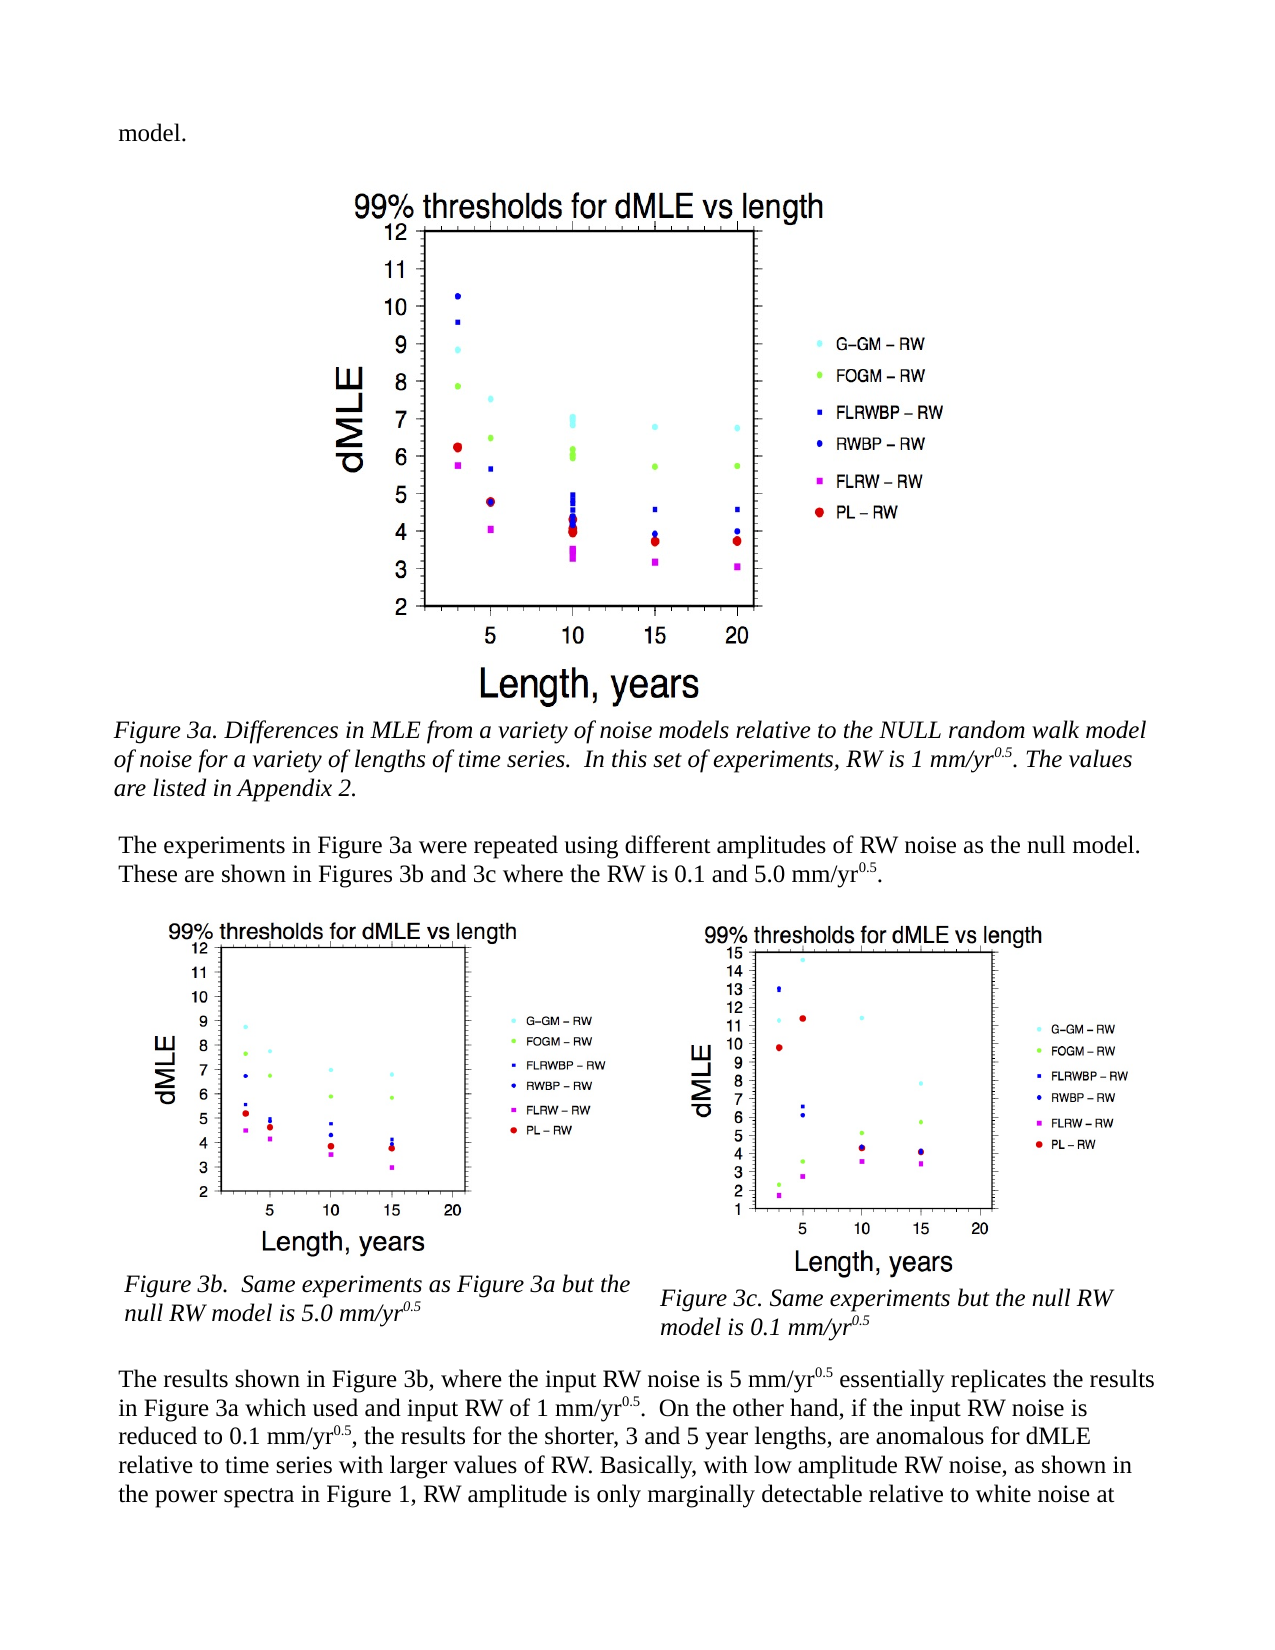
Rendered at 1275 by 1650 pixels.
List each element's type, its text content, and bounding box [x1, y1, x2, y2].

picture [150, 917, 618, 1057]
text model. [118, 118, 1157, 147]
text Figure 3a. Differences in MLE from a variety of noise models relative to the NULL random walk model of noise for a variety of lengths of time series. In this set of experiments, RW is 1 mm/yr0.5. The values are listed in Appendix 2. [113, 715, 1165, 801]
text Figure 3b. Same experiments as Figure 3a but the null RW model is 5.0 mm/yr0.5 [124, 930, 644, 1327]
picture [685, 915, 1138, 1055]
text Figure 3c. Same experiments but the null RW model is 0.1 mm/yr0.5 [660, 928, 1163, 1340]
text These are shown in Figures 3b and 3c where the RW is 0.1 and 5.0 mm/yr0.5. [118, 859, 1157, 888]
text The results shown in Figure 3b, where the input RW noise is 5 mm/yr0.5 essentially replicates the results in Figure 3a which used and input RW of 1 mm/yr0.5. On the other hand, if the input RW noise is reduced to 0.1 mm/yr0.5, the results for the shorter, 3 and 5 year lengths, are anomalous for dMLE relative to time series with larger values of RW. Basically, with low amplitude RW noise, as shown in the power spectra in Figure 1, RW amplitude is only marginally detectable relative to white noise at [118, 888, 1157, 1508]
picture [328, 166, 951, 365]
text [660, 1340, 1163, 1352]
text The experiments in Figure 3a were repeated using different amplitudes of RW noise as the null model. [118, 830, 1157, 859]
